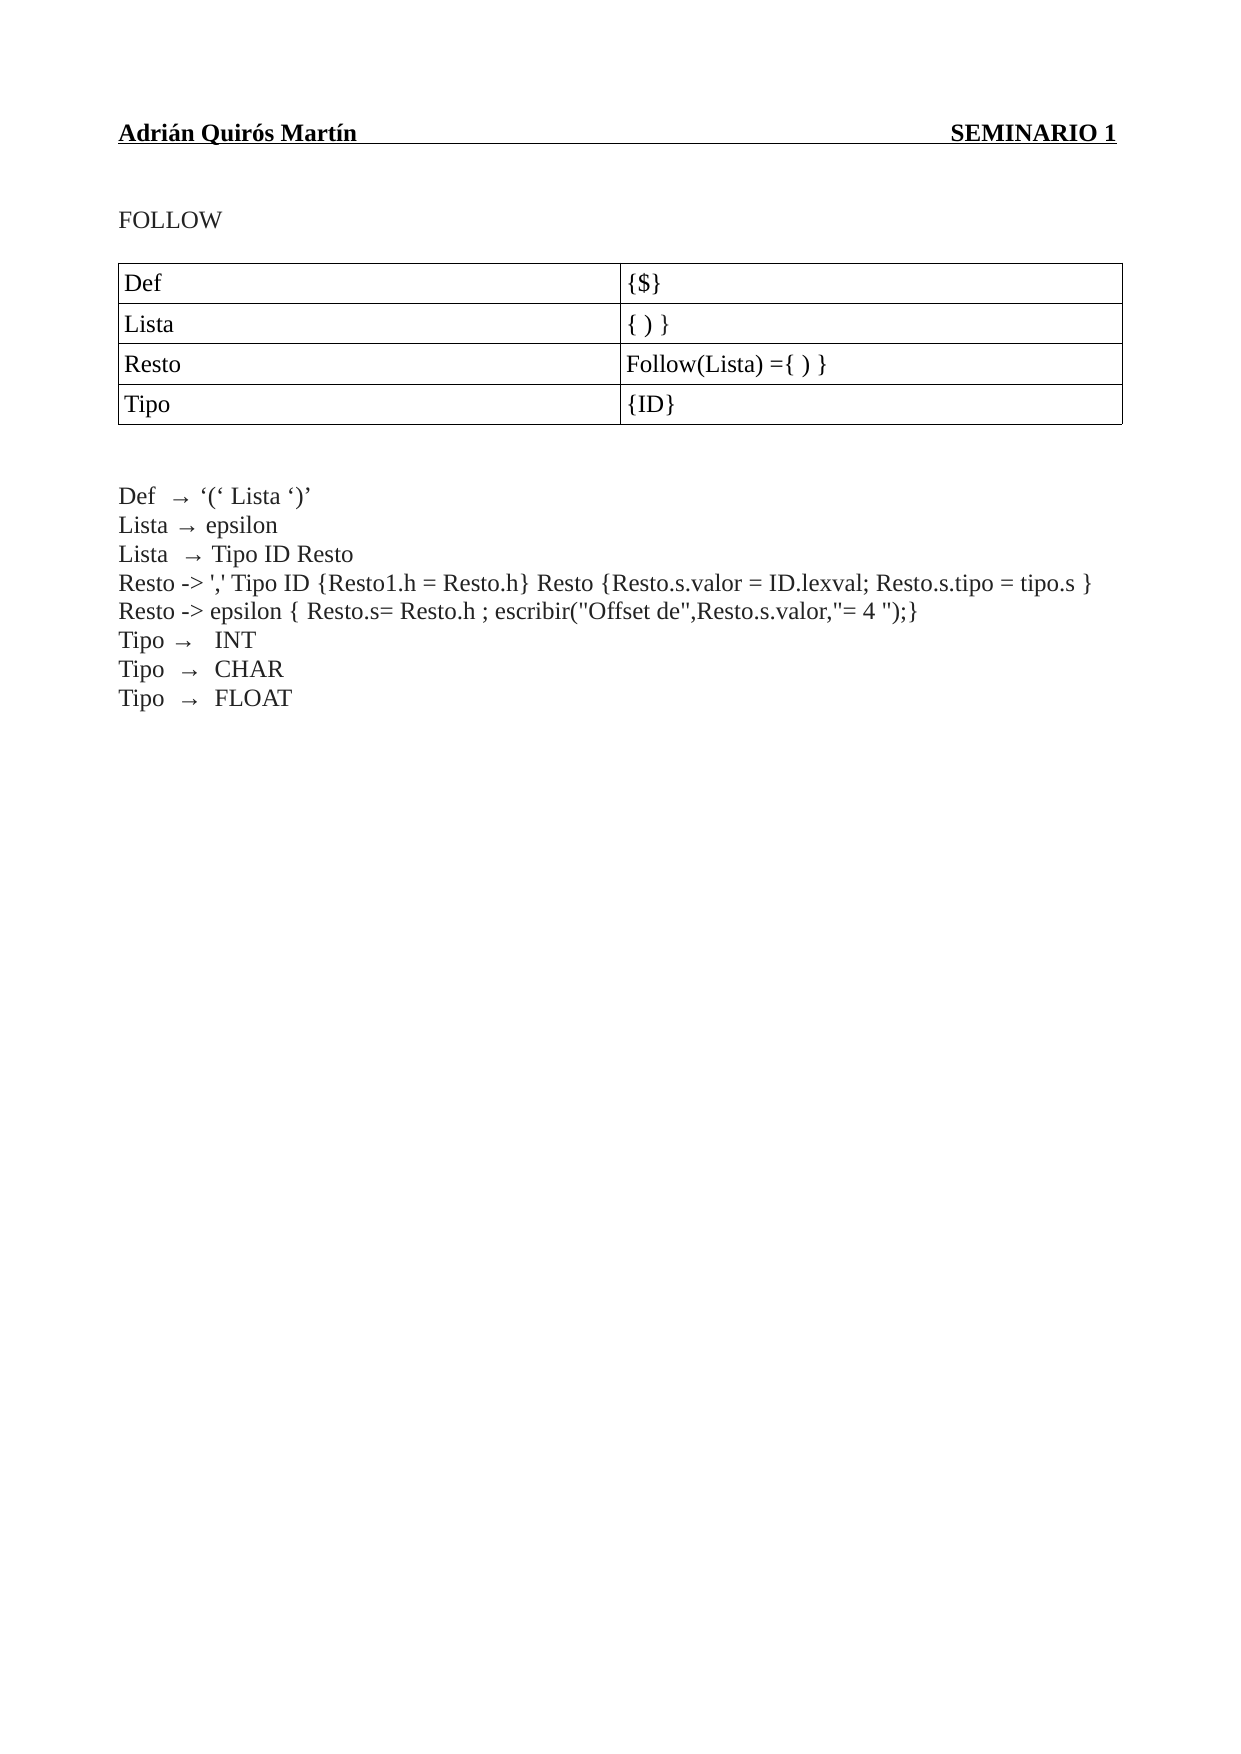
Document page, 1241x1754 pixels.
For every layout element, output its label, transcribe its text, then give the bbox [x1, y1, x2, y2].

text Tipo → INT [118, 625, 1122, 654]
table_cell Lista [119, 304, 620, 343]
table_header Def [119, 264, 620, 303]
table_cell Tipo [119, 385, 620, 424]
text FOLLOW [118, 205, 1122, 234]
text Lista → Tipo ID Resto [118, 539, 1122, 568]
text Tipo → FLOAT [118, 683, 1122, 711]
text Tipo → CHAR [118, 654, 1122, 683]
text Resto -> epsilon { Resto.s= Resto.h ; escribir("Offset de",Resto.s.valor,"= 4 ");} [118, 596, 1122, 625]
text Lista → epsilon [118, 510, 1122, 539]
table_cell Follow(Lista) ={ ) } [621, 344, 1122, 383]
table_header {$} [621, 264, 1122, 303]
text Resto -> ',' Tipo ID {Resto1.h = Resto.h} Resto {Resto.s.valor = ID.lexval; Resto.s.tipo = tipo.s } [118, 568, 1122, 596]
table_cell Resto [119, 344, 620, 383]
text Def → ‘(‘ Lista ‘)’ [118, 481, 1122, 510]
table_cell { ) } [621, 304, 1122, 343]
table_cell {ID} [621, 385, 1122, 424]
